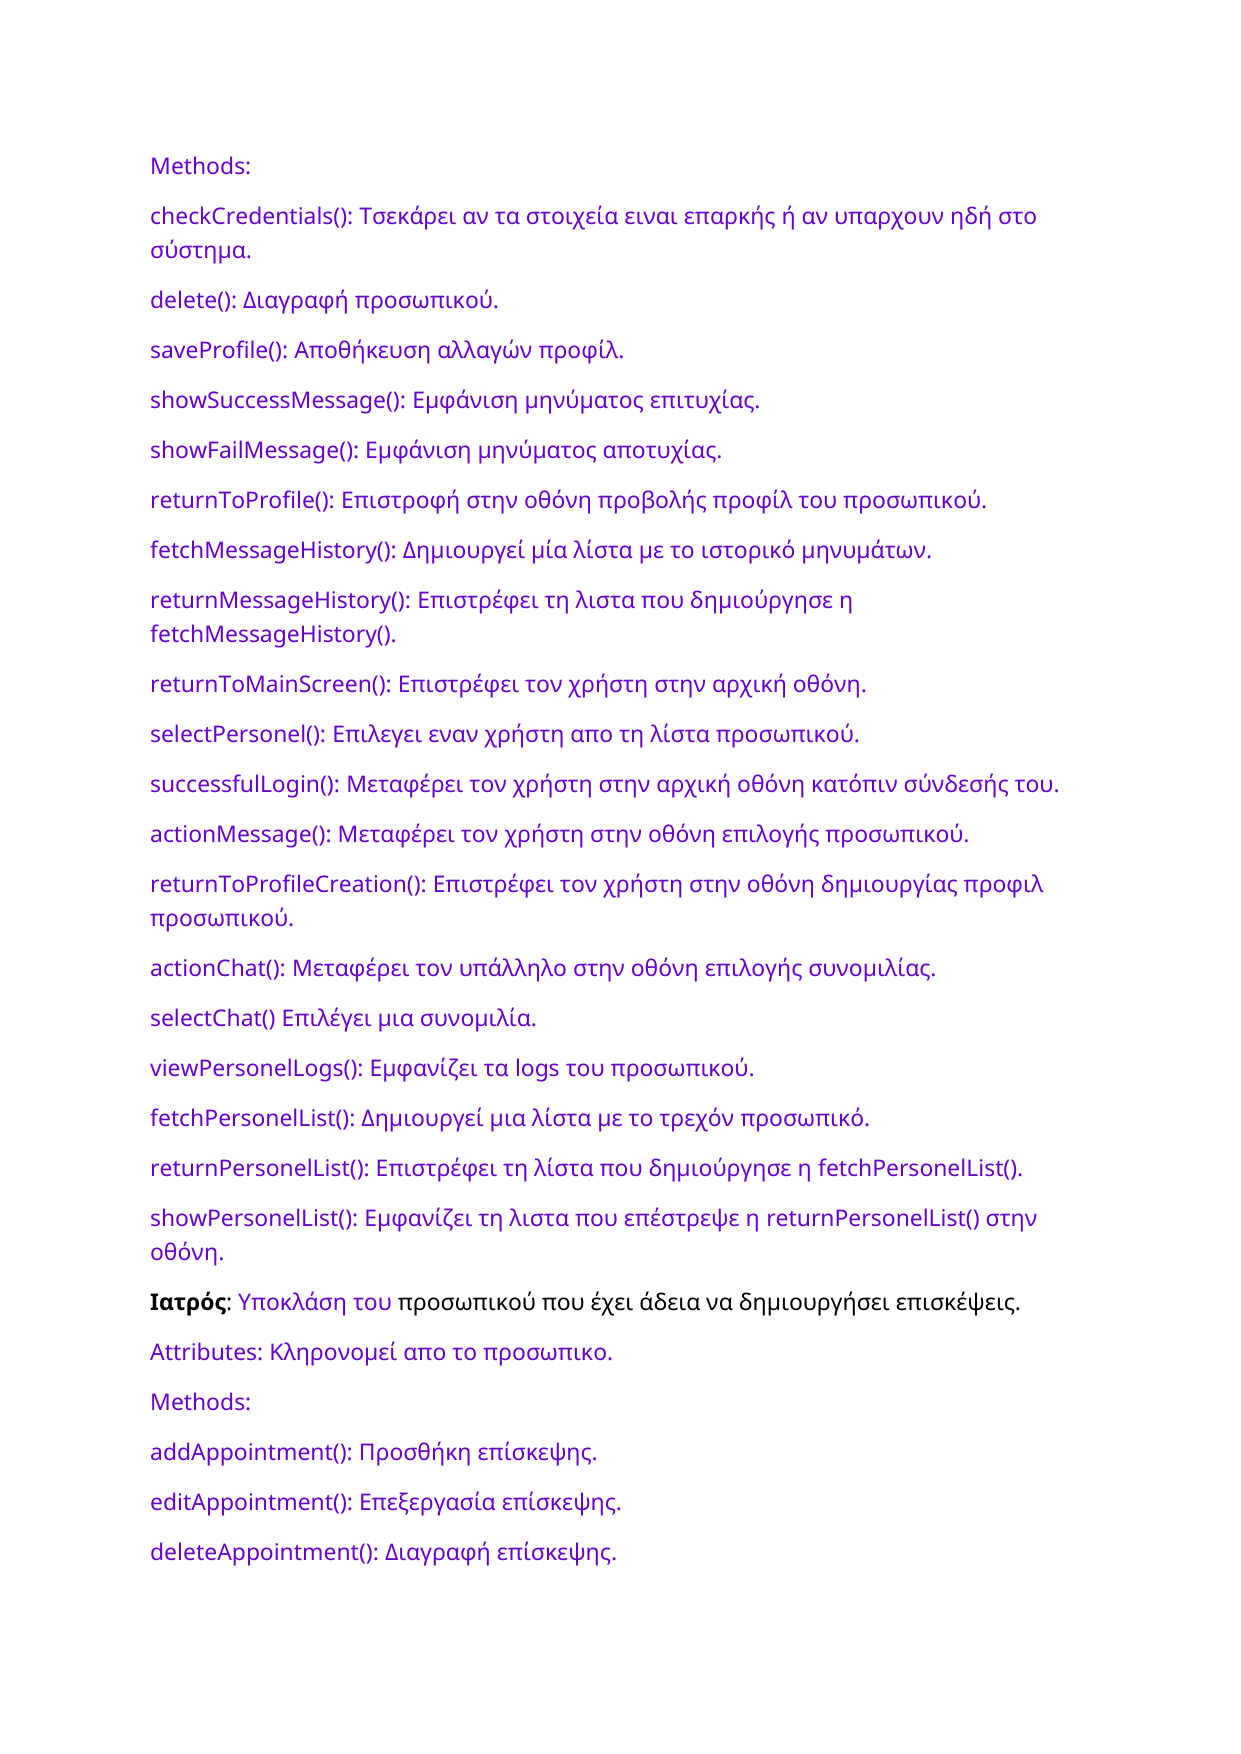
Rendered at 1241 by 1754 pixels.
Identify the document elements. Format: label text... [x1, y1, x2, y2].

text selectPersonel(): Επιλεγει εναν χρήστη απο τη λίστα προσωπικού. [150, 718, 1090, 749]
text Methods: [150, 1386, 1090, 1417]
text Attributes: Κληρονομεί απο το προσωπικο. [150, 1336, 1090, 1367]
text fetchMessageHistory(): Δημιουργεί μία λίστα με το ιστορικό μηνυμάτων. [150, 534, 1090, 565]
text delete(): Διαγραφή προσωπικού. [150, 284, 1090, 315]
text returnPersonelList(): Eπιστρέφει τη λίστα που δημιούργησε η fetchPersonelList(). [150, 1152, 1090, 1183]
text Ιατρός: Υποκλάση του προσωπικού που έχει άδεια να δημιουργήσει επισκέψεις. [150, 1286, 1090, 1317]
text returnToProfileCreation(): Επιστρέφει τον χρήστη στην οθόνη δημιουργίας προφιλ προσωπικού. [150, 868, 1090, 933]
text fetchPersonelList(): Δημιουργεί μια λίστα με το τρεχόν προσωπικό. [150, 1102, 1090, 1133]
text actionChat(): Μεταφέρει τον υπάλληλο στην οθόνη επιλογής συνομιλίας. [150, 952, 1090, 983]
text showFailMessage(): Εμφάνιση μηνύματος αποτυχίας. [150, 434, 1090, 465]
text showSuccessMessage(): Εμφάνιση μηνύματος επιτυχίας. [150, 384, 1090, 415]
text returnToMainScreen(): Επιστρέφει τον χρήστη στην αρχική οθόνη. [150, 668, 1090, 699]
text returnMessageHistory(): Επιστρέφει τη λιστα που δημιούργησε η fetchMessageHistory(). [150, 584, 1090, 649]
text returnToProfile(): Επιστροφή στην οθόνη προβολής προφίλ του προσωπικού. [150, 484, 1090, 515]
text addAppointment(): Προσθήκη επίσκεψης. [150, 1436, 1090, 1467]
text checkCredentials(): Τσεκάρει αν τα στοιχεία ειναι επαρκής ή αν υπαρχουν ηδή στο σύστημα. [150, 200, 1090, 265]
text Methods: [150, 150, 1090, 181]
text successfulLogin(): Μεταφέρει τον χρήστη στην αρχική οθόνη κατόπιν σύνδεσής του. [150, 768, 1090, 799]
text deleteAppointment(): Διαγραφή επίσκεψης. [150, 1536, 1090, 1568]
text saveProfile(): Αποθήκευση αλλαγών προφίλ. [150, 334, 1090, 365]
text showPersonelList(): Εμφανίζει τη λιστα που επέστρεψε η returnPersonelList() στην οθόνη. [150, 1202, 1090, 1267]
text actionMessage(): Μεταφέρει τον χρήστη στην οθόνη επιλογής προσωπικού. [150, 818, 1090, 849]
text selectChat() Επιλέγει μια συνομιλία. [150, 1002, 1090, 1033]
text editAppointment(): Επεξεργασία επίσκεψης. [150, 1486, 1090, 1517]
text viewPersonelLogs(): Εμφανίζει τα logs του προσωπικού. [150, 1052, 1090, 1083]
